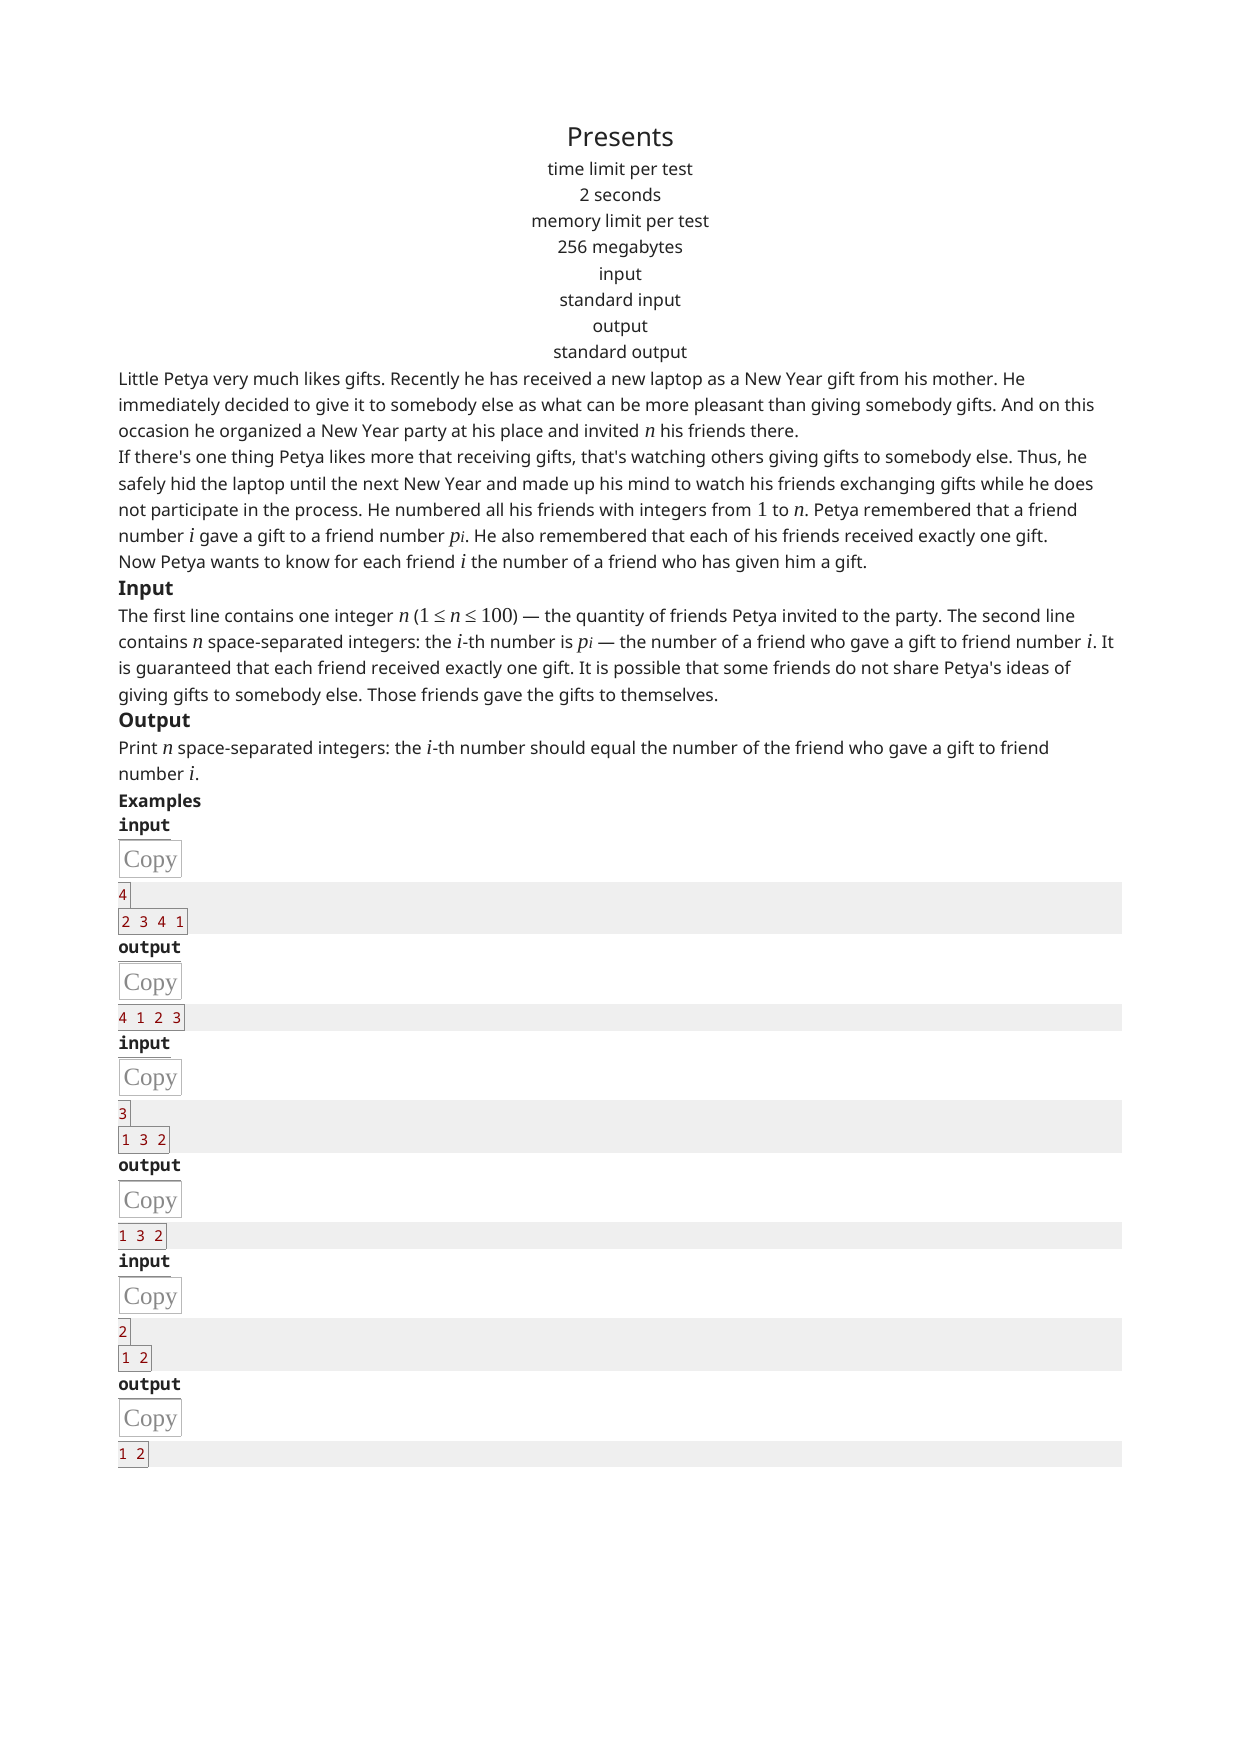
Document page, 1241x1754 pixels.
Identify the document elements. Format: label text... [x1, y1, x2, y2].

text 256 megabytes [118, 233, 1122, 259]
text output [118, 934, 1122, 961]
text [149, 1441, 1122, 1467]
text [131, 1100, 1122, 1126]
text Print n space-separated integers: the i-th number should equal the number of the friend who gave a gift to friend number i. [118, 733, 1122, 786]
text input [118, 259, 1122, 285]
text 4 [118, 883, 130, 908]
text [182, 840, 1121, 877]
text The first line contains one integer n (1 ≤ n ≤ 100) — the quantity of friends Petya invited to the party. The second line contains n space-separated integers: the i-th number is pi — the number of a friend who gave a gift to friend number i. It is guaranteed that each friend received exactly one gift. It is possible that some friends do not share Petya's ideas of giving gifts to somebody else. Those friends gave the gifts to themselves. [118, 601, 1122, 706]
text [170, 1126, 1122, 1153]
text 1 2 [119, 1346, 151, 1371]
text [152, 1345, 1122, 1371]
text 1 3 2 [118, 1224, 166, 1249]
text [182, 1277, 1121, 1313]
text Copy [120, 1060, 181, 1095]
text 2 [118, 1319, 130, 1345]
text Copy [120, 964, 181, 999]
text time limit per test [118, 154, 1122, 180]
text Presents [118, 118, 1122, 154]
text [185, 1004, 1122, 1031]
text [167, 1222, 1122, 1249]
text Copy [120, 1278, 181, 1313]
text output [118, 1371, 1122, 1398]
text [131, 1318, 1122, 1345]
text [188, 908, 1122, 934]
text 1 2 [118, 1442, 148, 1467]
text Now Petya wants to know for each friend i the number of a friend who has given him a gift. [118, 548, 1122, 574]
text standard input [118, 285, 1122, 311]
text [182, 1399, 1121, 1436]
text Examples [118, 786, 1122, 812]
text [182, 963, 1121, 999]
text Input [118, 574, 1122, 601]
text input [118, 812, 1122, 839]
text standard output [118, 338, 1122, 364]
text input [118, 1249, 1122, 1276]
text input [118, 1031, 1122, 1057]
text output [118, 1153, 1122, 1180]
text Copy [120, 1182, 181, 1217]
text Output [118, 706, 1122, 733]
text 3 [118, 1101, 130, 1126]
text 2 3 4 1 [119, 909, 187, 934]
text memory limit per test [118, 206, 1122, 233]
text output [118, 311, 1122, 338]
text [131, 882, 1122, 908]
text Copy [120, 1400, 181, 1436]
text [182, 1181, 1121, 1217]
text Little Petya very much likes gifts. Recently he has received a new laptop as a New Year gift from his mother. He immediately decided to give it to somebody else as what can be more pleasant than giving somebody gifts. And on this occasion he organized a New Year party at his place and invited n his friends there. [118, 364, 1122, 443]
text 1 3 2 [119, 1127, 169, 1153]
text [182, 1059, 1121, 1095]
text 2 seconds [118, 180, 1122, 206]
text Copy [120, 841, 181, 877]
text 4 1 2 3 [118, 1005, 184, 1030]
text If there's one thing Petya likes more that receiving gifts, that's watching others giving gifts to somebody else. Thus, he safely hid the laptop until the next New Year and made up his mind to watch his friends exchanging gifts while he does not participate in the process. He numbered all his friends with integers from 1 to n. Petya remembered that a friend number i gave a gift to a friend number pi. He also remembered that each of his friends received exactly one gift. [118, 443, 1122, 548]
